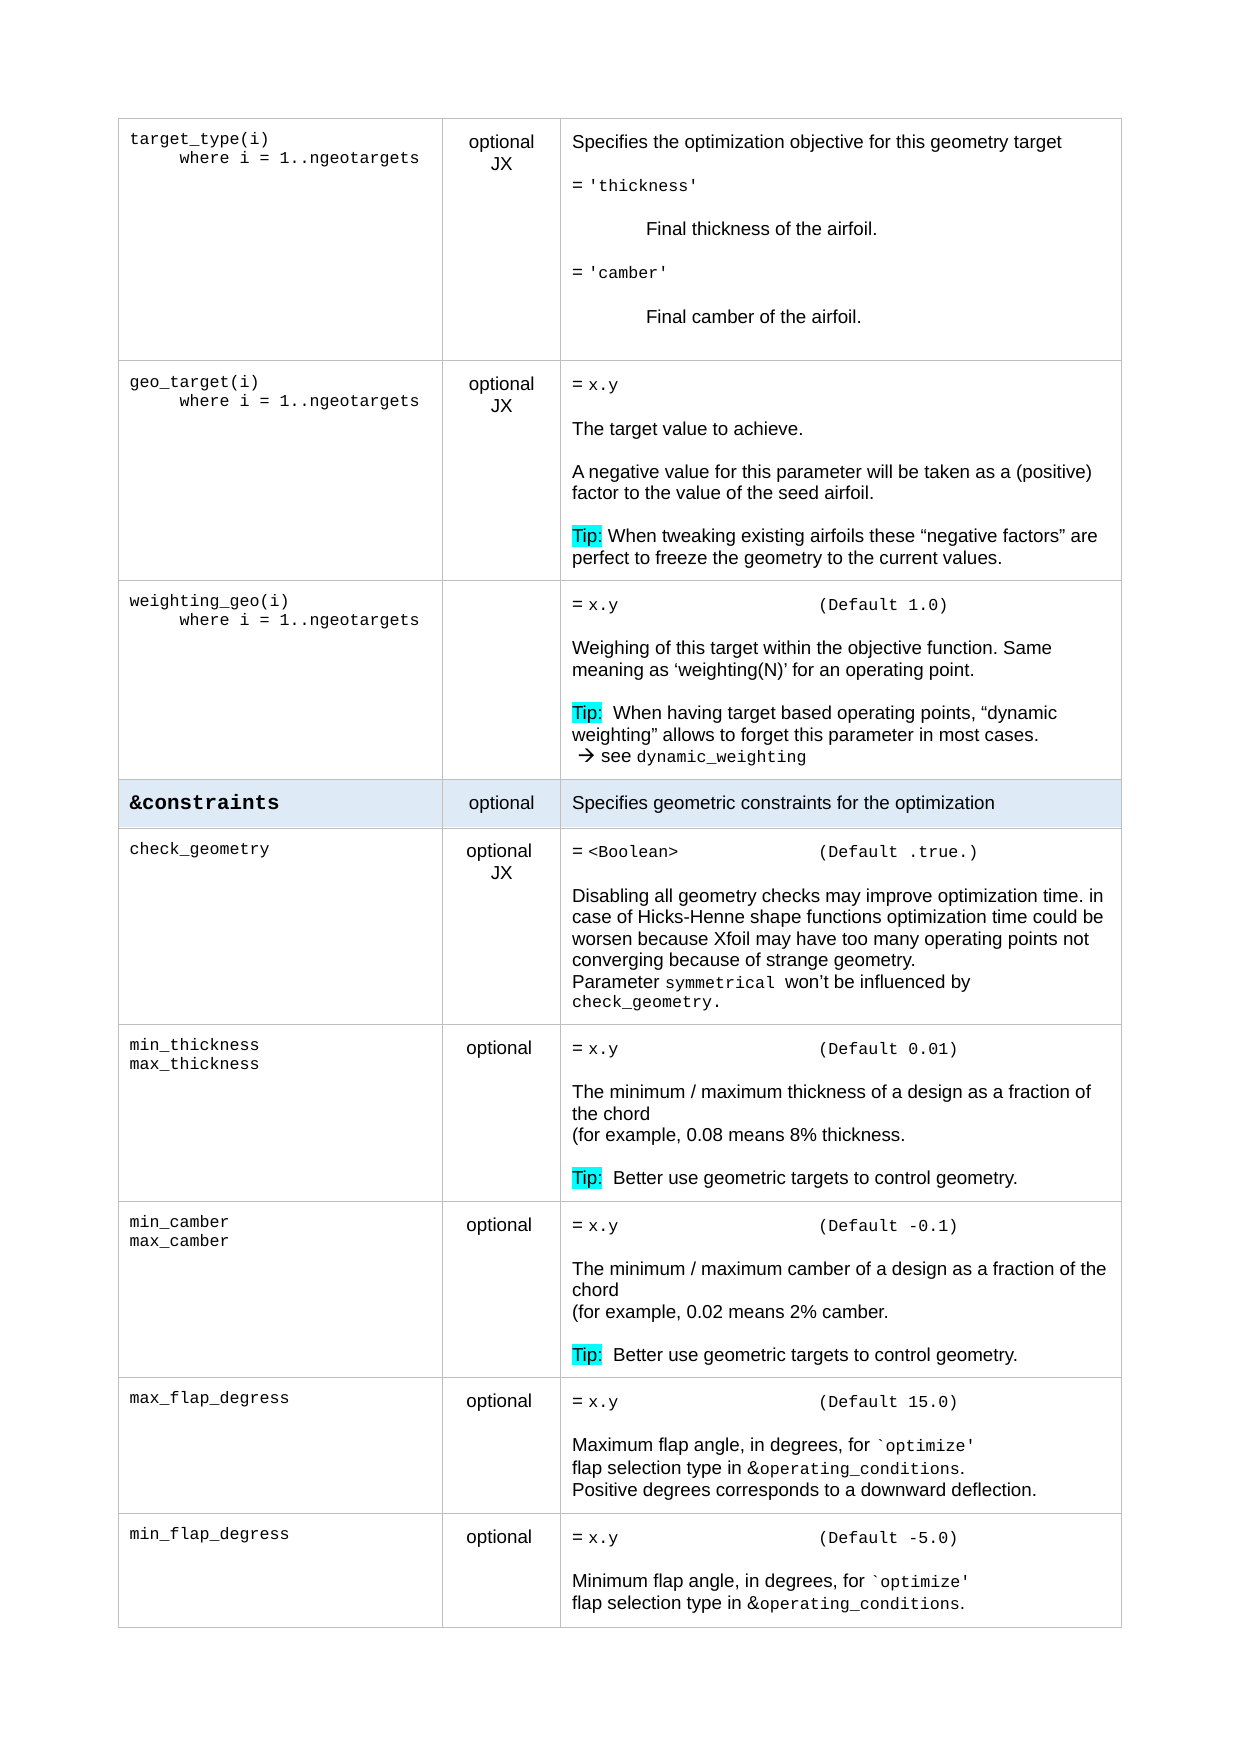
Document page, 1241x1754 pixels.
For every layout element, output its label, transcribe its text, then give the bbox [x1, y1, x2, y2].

table_cell geo_target(i) where i = 1..ngeotargets [119, 361, 442, 580]
table_cell max_flap_degress [119, 1378, 442, 1513]
table_cell weighting_geo(i) where i = 1..ngeotargets [119, 581, 442, 779]
table_cell min_flap_degress [119, 1514, 442, 1627]
table_cell = x.y The target value to achieve. A negative value for this parameter will be taken as a (positive) factor to the value of the seed airfoil. Tip: When tweaking existing airfoils these “negative factors” are perfect to freeze the geometry to the current values. [561, 361, 1121, 580]
table_cell target_type(i) where i = 1..ngeotargets [119, 119, 442, 360]
table_cell = x.y (Default 1.0) Weighing of this target within the objective function. Same meaning as ‘weighting(N)’ for an operating point. Tip: When having target based operating points, “dynamic weighting” allows to forget this parameter in most cases.  see dynamic_weighting [561, 581, 1121, 779]
table_cell min_camber max_camber [119, 1202, 442, 1377]
table_cell Specifies geometric constraints for the optimization [561, 780, 1121, 827]
table_cell [443, 581, 560, 779]
table_cell optional [443, 1202, 560, 1377]
table_cell optional [443, 780, 560, 827]
table_cell optional JX [443, 361, 560, 580]
table_cell optional [443, 1378, 560, 1513]
table_cell optional JX [443, 119, 560, 360]
table_cell &constraints [119, 780, 442, 827]
table_cell Specifies the optimization objective for this geometry target = 'thickness' Final thickness of the airfoil. = 'camber' Final camber of the airfoil. [561, 119, 1121, 360]
table_cell = x.y (Default -5.0) Minimum flap angle, in degrees, for `optimize' flap selection type in &operating_conditions. [561, 1514, 1121, 1627]
table_cell check_geometry [119, 829, 442, 1024]
table_cell optional JX [443, 829, 560, 1024]
table_cell = x.y (Default -0.1) The minimum / maximum camber of a design as a fraction of the chord (for example, 0.02 means 2% camber. Tip: Better use geometric targets to control geometry. [561, 1202, 1121, 1377]
table_cell min_thickness max_thickness [119, 1025, 442, 1201]
table_cell optional [443, 1025, 560, 1201]
table_cell = x.y (Default 15.0) Maximum flap angle, in degrees, for `optimize' flap selection type in &operating_conditions. Positive degrees corresponds to a downward deflection. [561, 1378, 1121, 1513]
table_cell = x.y (Default 0.01) The minimum / maximum thickness of a design as a fraction of the chord (for example, 0.08 means 8% thickness. Tip: Better use geometric targets to control geometry. [561, 1025, 1121, 1201]
table_cell = <Boolean> (Default .true.) Disabling all geometry checks may improve optimization time. in case of Hicks-Henne shape functions optimization time could be worsen because Xfoil may have too many operating points not converging because of strange geometry. Parameter symmetrical won’t be influenced by check_geometry. [561, 829, 1121, 1024]
table_cell optional [443, 1514, 560, 1627]
